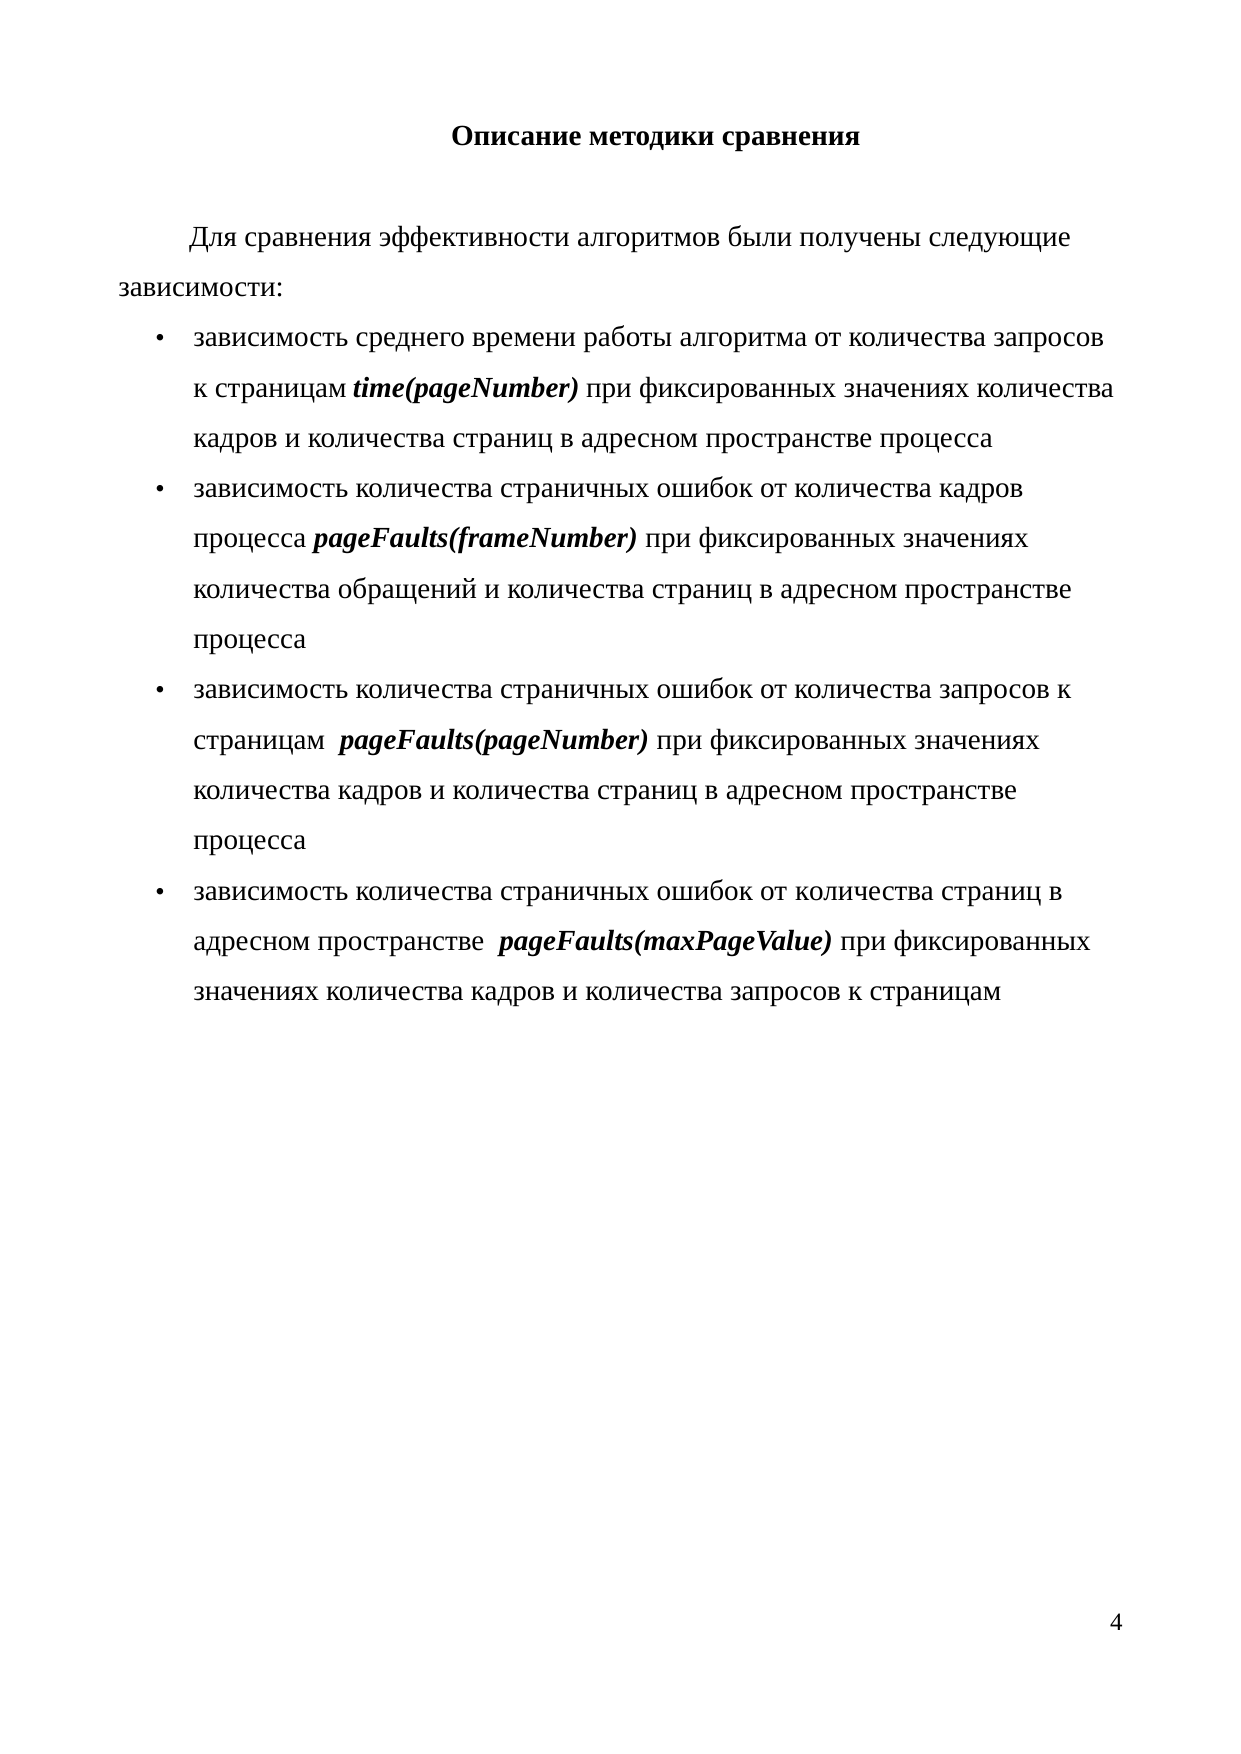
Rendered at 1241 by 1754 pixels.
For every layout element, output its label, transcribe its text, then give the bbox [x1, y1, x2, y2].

list зависимость количества страничных ошибок от количества страниц в адресном пространстве pageFaults(maxPageValue) при фиксированных значениях количества кадров и количества запросов к страницам [156, 873, 1122, 1007]
list зависимость количества страничных ошибок от количества запросов к страницам pageFaults(pageNumber) при фиксированных значениях количества кадров и количества страниц в адресном пространстве процесса [156, 672, 1122, 856]
text Для сравнения эффективности алгоритмов были получены следующие зависимости: [118, 219, 1122, 303]
list зависимость среднего времени работы алгоритма от количества запросов к страницам time(pageNumber) при фиксированных значениях количества кадров и количества страниц в адресном пространстве процесса [156, 319, 1122, 453]
text Описание методики сравнения [118, 118, 1122, 152]
list зависимость количества страничных ошибок от количества кадров процесса pageFaults(frameNumber) при фиксированных значениях количества обращений и количества страниц в адресном пространстве процесса [156, 470, 1122, 655]
